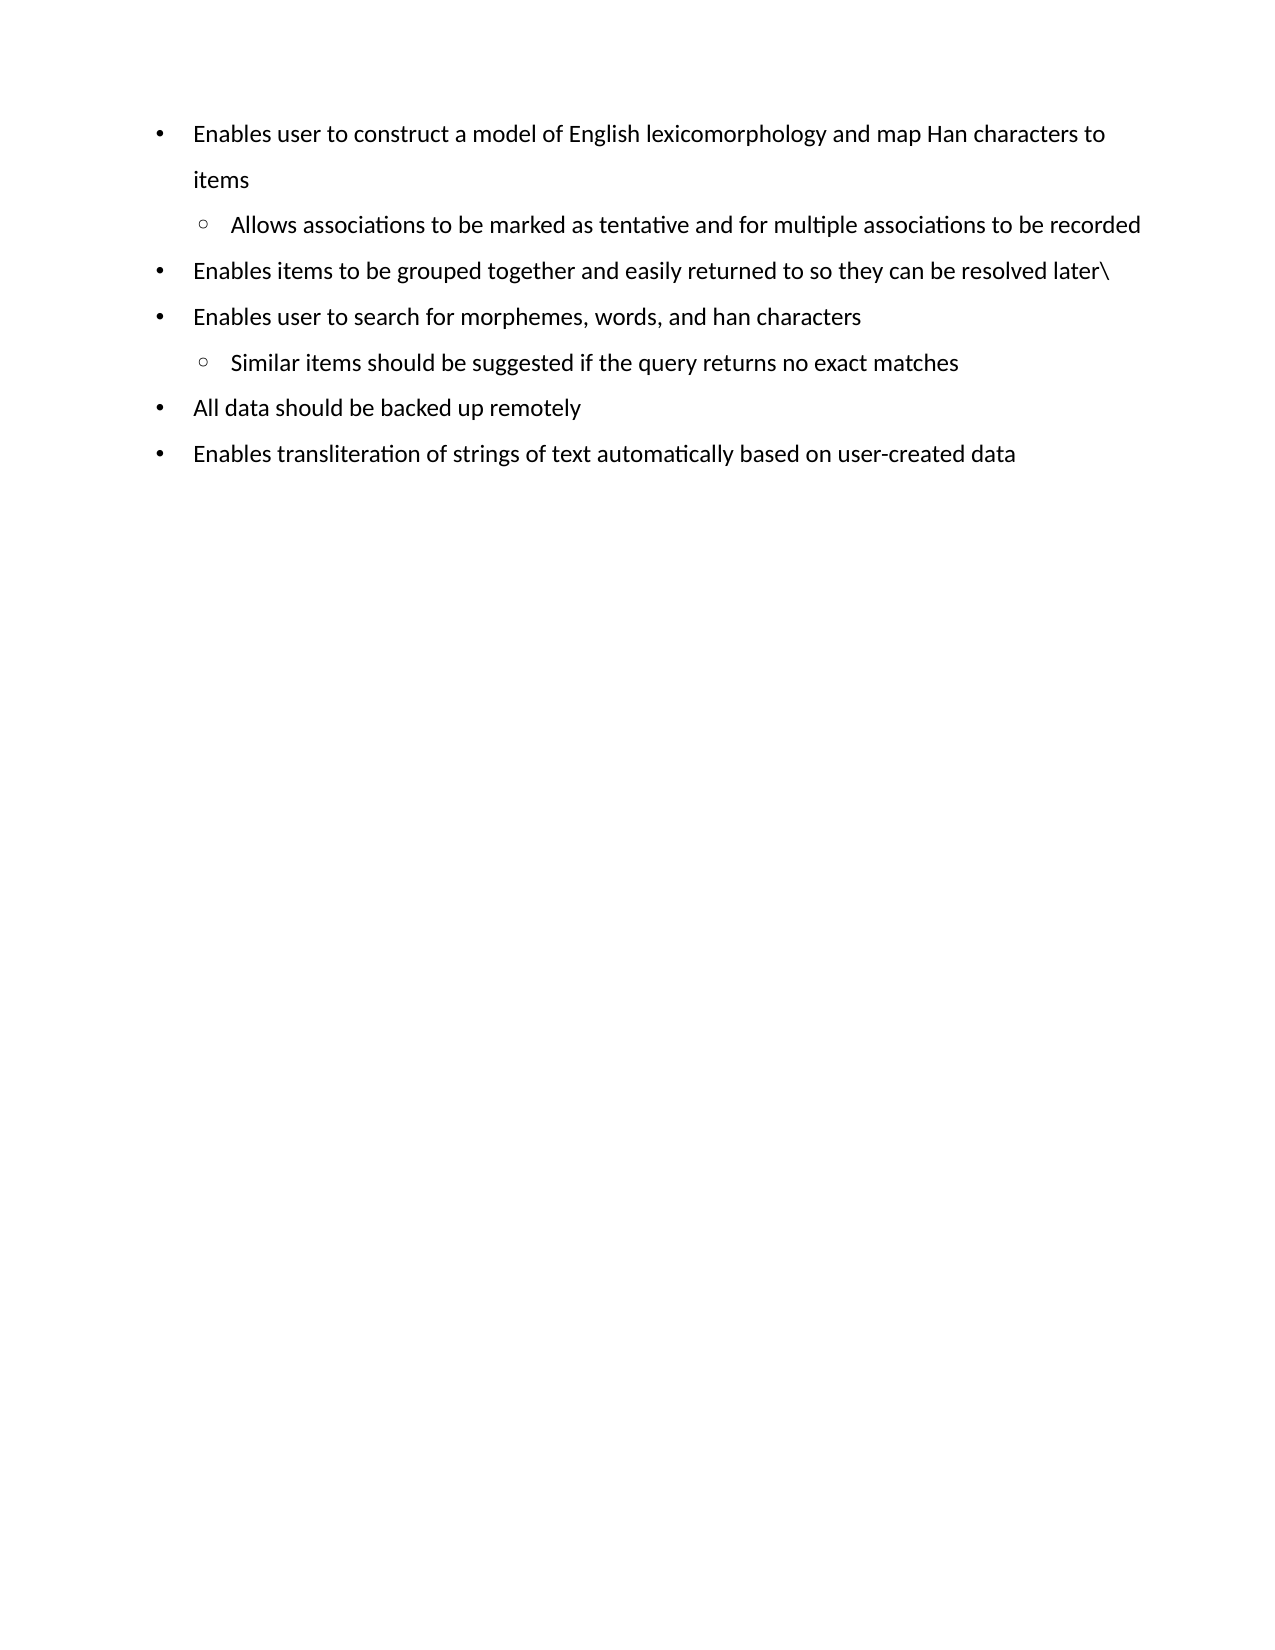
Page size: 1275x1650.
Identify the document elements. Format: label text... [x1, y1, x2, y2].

list Enables user to search for morphemes, words, and han characters [156, 301, 1157, 332]
list Enables items to be grouped together and easily returned to so they can be resolved later\ [156, 255, 1157, 286]
list Allows associations to be marked as tentative and for multiple associations to be recorded [193, 209, 1157, 240]
list Enables transliteration of strings of text automatically based on user-created data [156, 438, 1157, 469]
list Similar items should be suggested if the query returns no exact matches [193, 347, 1157, 377]
list Enables user to construct a model of English lexicomorphology and map Han characters to items [156, 118, 1157, 194]
list All data should be backed up remotely [156, 392, 1157, 423]
